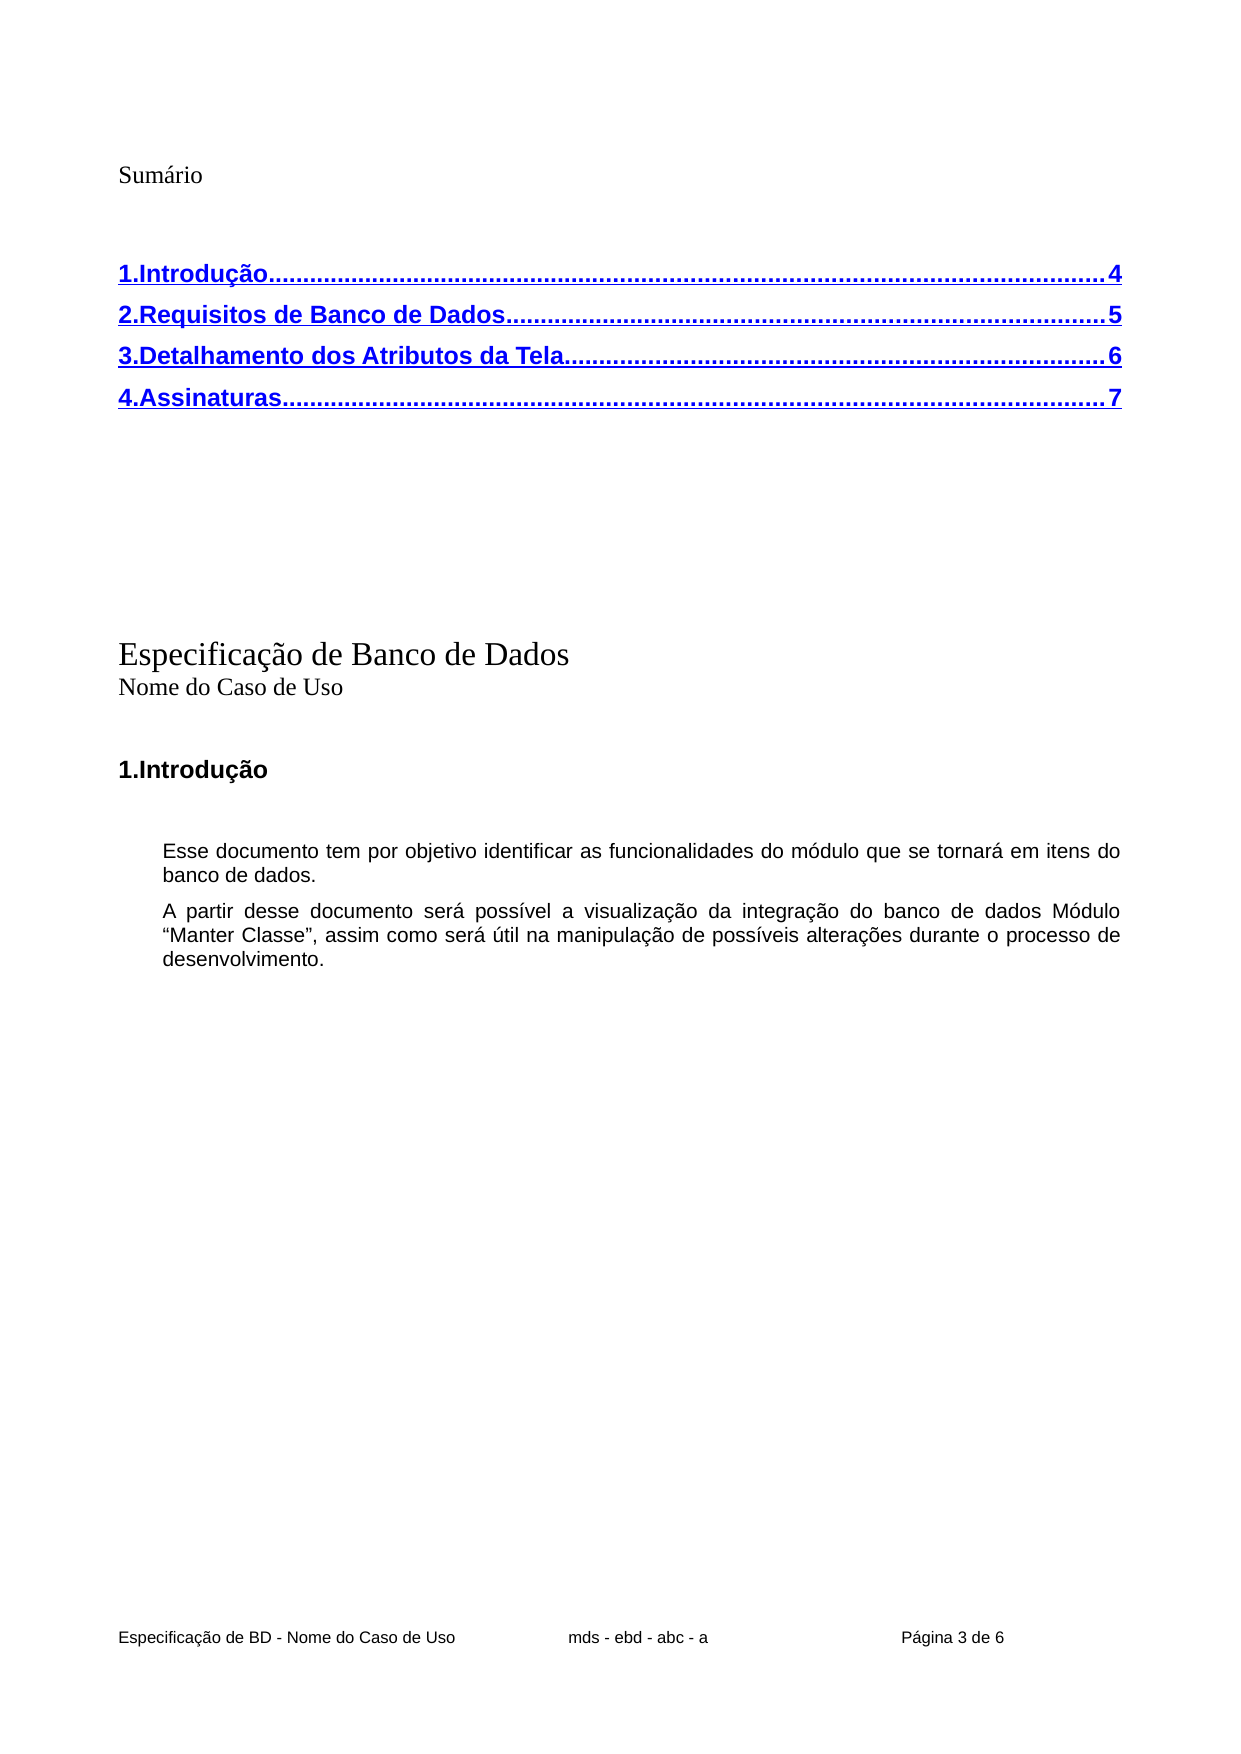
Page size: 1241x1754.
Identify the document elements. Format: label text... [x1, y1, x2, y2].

subtitle Introdução [118, 755, 1122, 783]
text Esse documento tem por objetivo identificar as funcionalidades do módulo que se tornará em itens do banco de dados. [162, 839, 1122, 887]
text A partir desse documento será possível a visualização da integração do banco de dados Módulo “Manter Classe”, assim como será útil na manipulação de possíveis alterações durante o processo de desenvolvimento. [162, 899, 1122, 971]
text 4.Assinaturas 7 [118, 383, 1122, 408]
text Especificação de Banco de Dados [118, 634, 1122, 672]
text 3.Detalhamento dos Atributos da Tela 6 [118, 341, 1122, 366]
text 1.Introdução 4 [118, 259, 1122, 284]
text 2.Requisitos de Banco de Dados 5 [118, 300, 1122, 325]
text Sumário [118, 160, 1122, 189]
text Nome do Caso de Uso [118, 672, 1122, 701]
